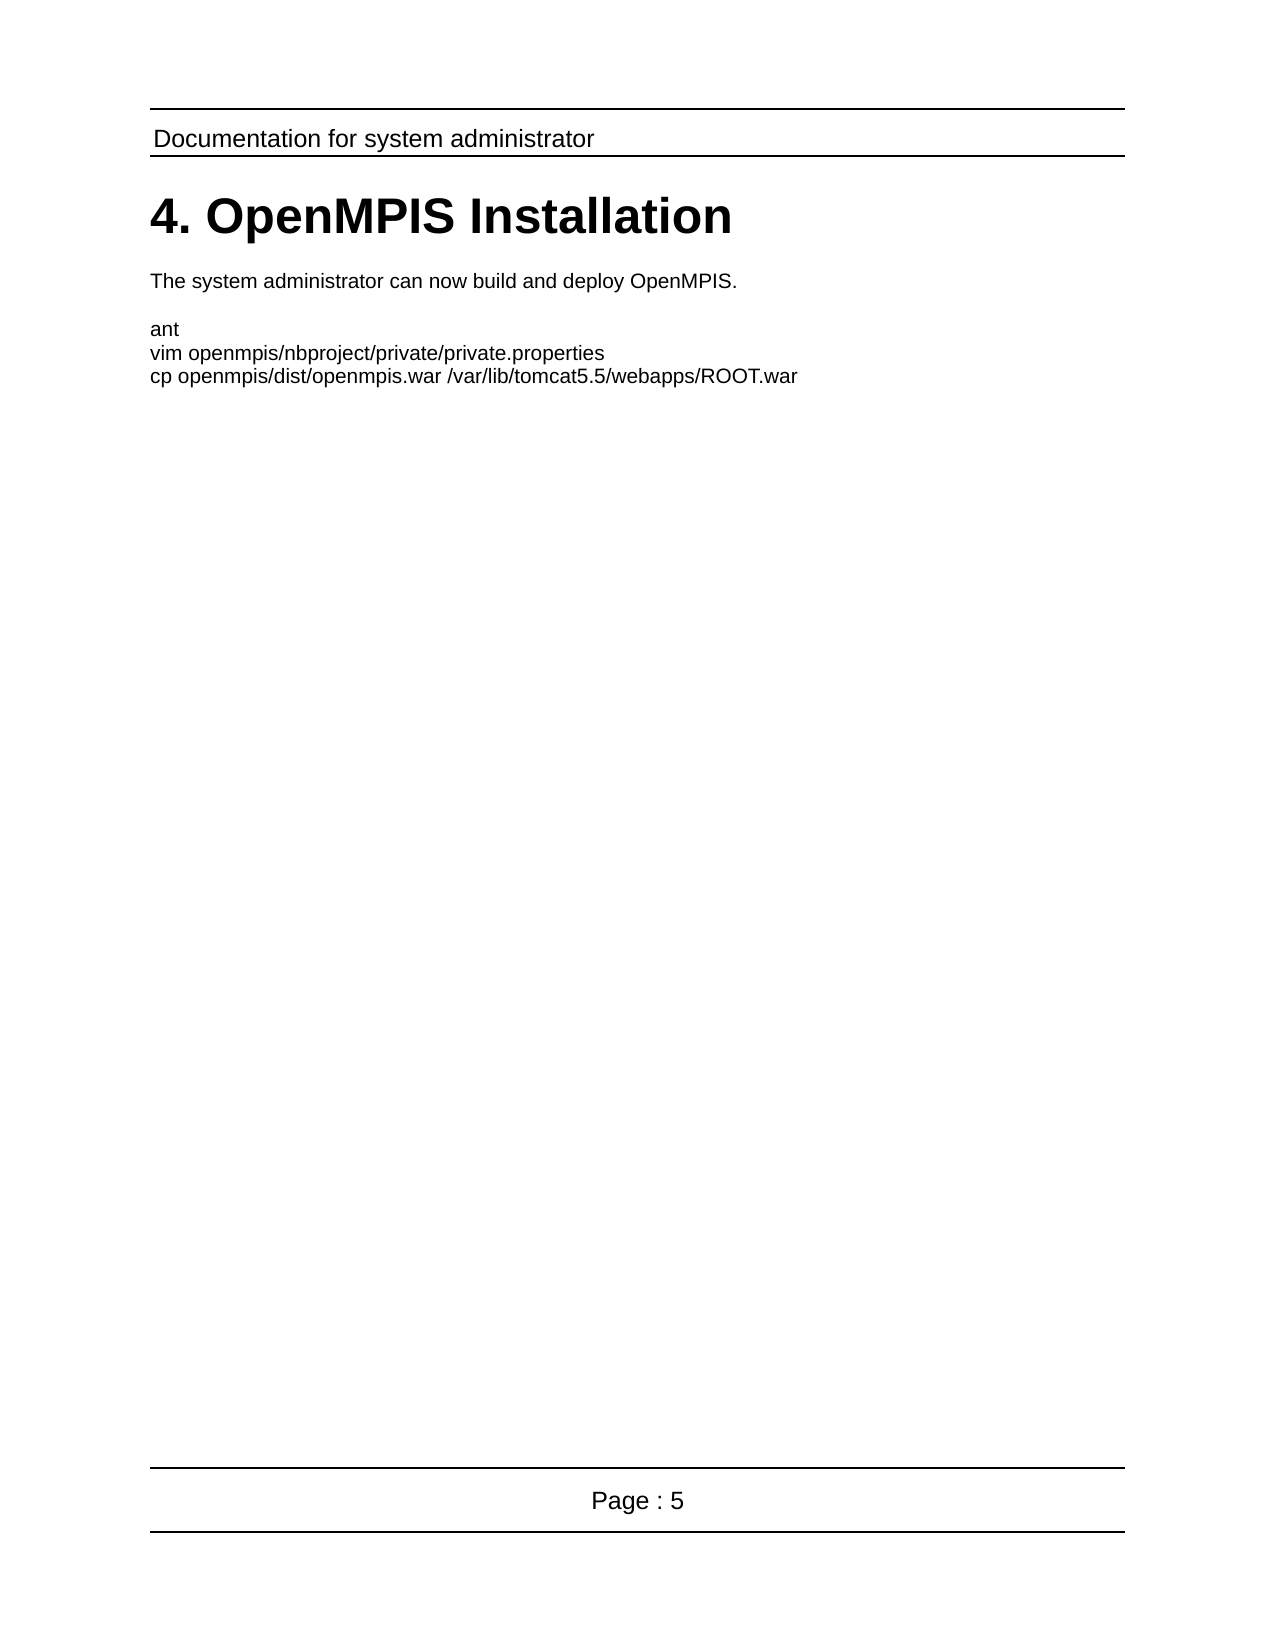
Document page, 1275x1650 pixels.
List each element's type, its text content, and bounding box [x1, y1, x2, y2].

text cp openmpis/dist/openmpis.war /var/lib/tomcat5.5/webapps/ROOT.war [150, 364, 1125, 388]
text vim openmpis/nbproject/private/private.properties [150, 340, 1125, 364]
text 4. OpenMPIS Installation [150, 187, 1125, 244]
text ant [150, 316, 1125, 340]
text The system administrator can now build and deploy OpenMPIS. [150, 268, 1125, 292]
